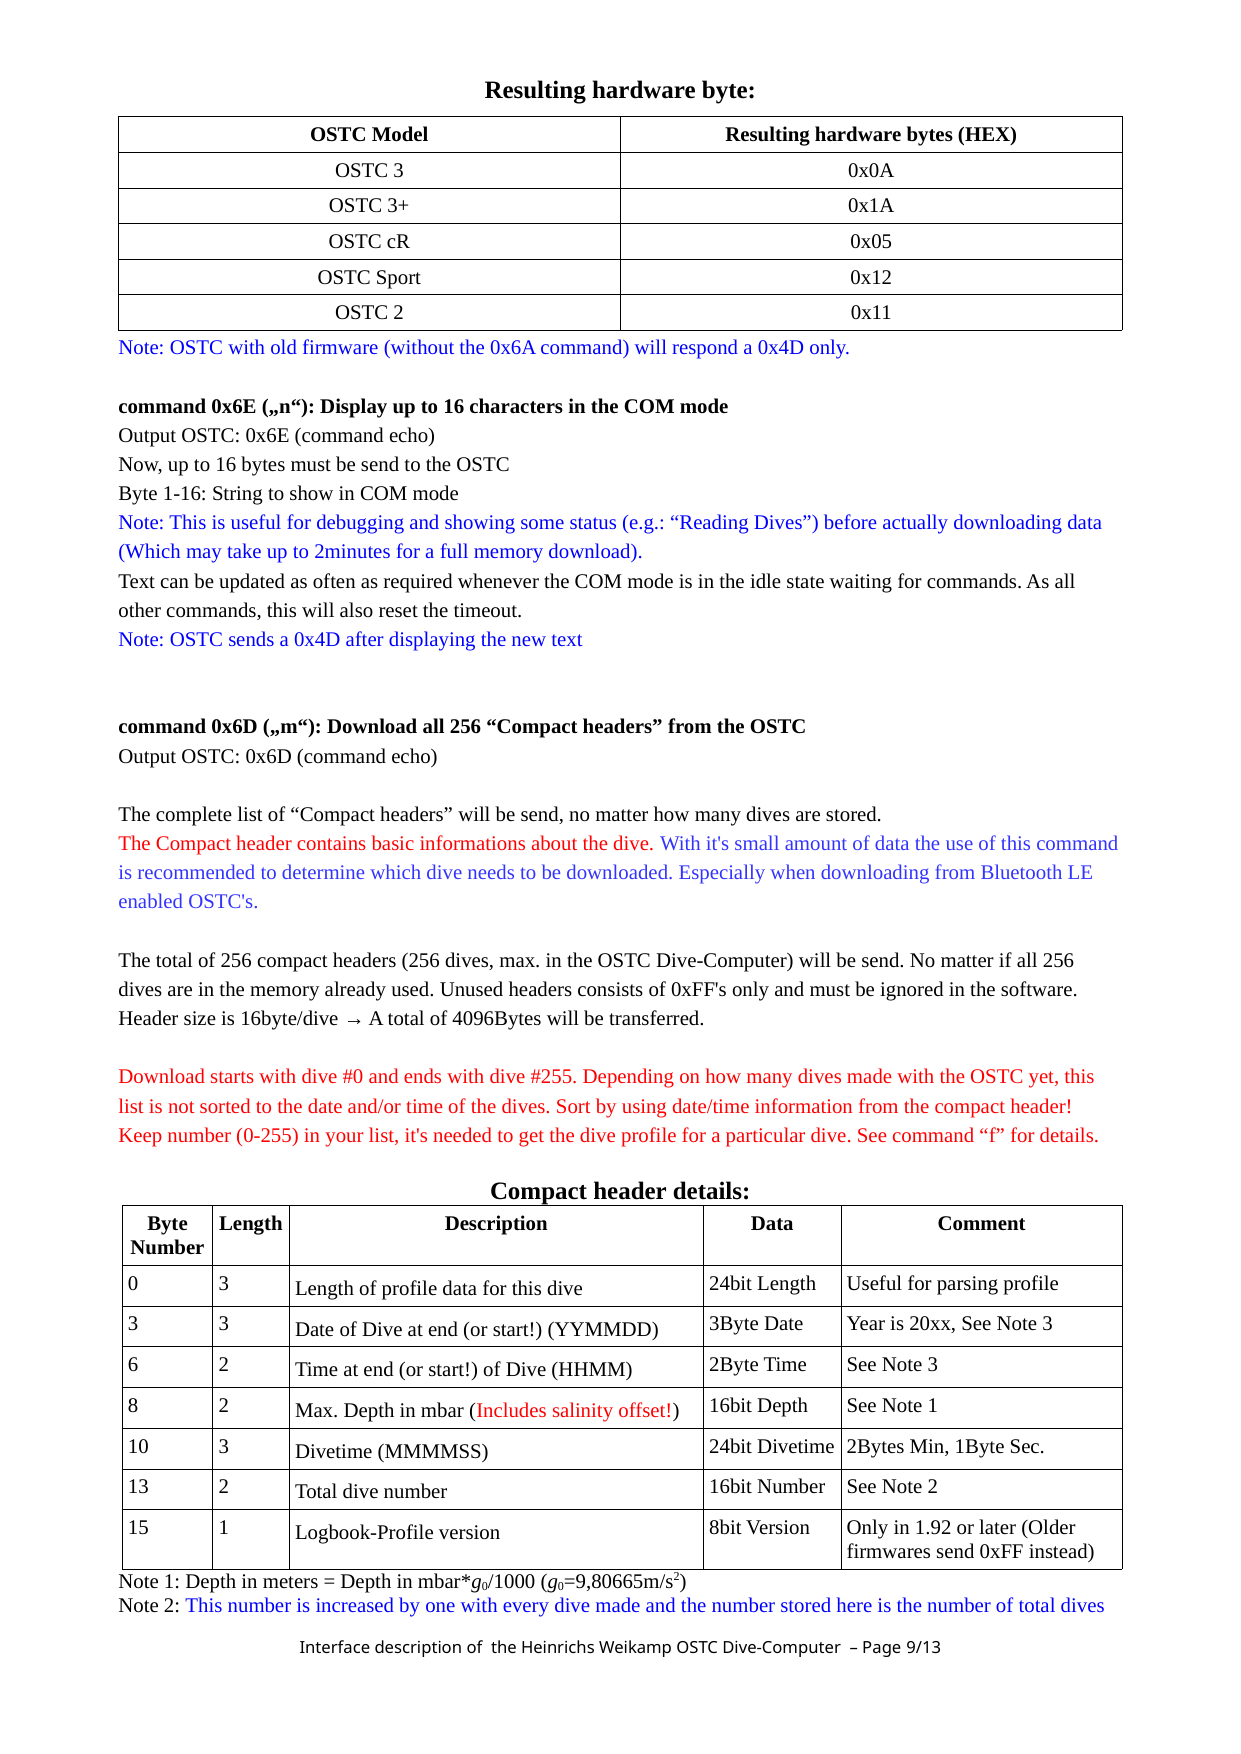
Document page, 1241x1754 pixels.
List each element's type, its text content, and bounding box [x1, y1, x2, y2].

text Text can be updated as often as required whenever the COM mode is in the idle state waiting for commands. As all other commands, this will also reset the timeout. [118, 563, 1122, 622]
text Note 1: Depth in meters = Depth in mbar*g0/1000 (g0=9,80665m/s2) [118, 1569, 1122, 1593]
table_cell 2 [213, 1388, 289, 1428]
table_cell 0x11 [621, 295, 1122, 330]
table_header Comment [842, 1206, 1122, 1265]
table_cell Useful for parsing profile [842, 1266, 1122, 1306]
table_cell 3 [213, 1307, 289, 1346]
table_cell 15 [123, 1510, 212, 1569]
table_cell OSTC 2 [119, 295, 620, 330]
text Now, up to 16 bytes must be send to the OSTC [118, 447, 1122, 476]
text command 0x6E („n“): Display up to 16 characters in the COM mode [118, 388, 1122, 418]
table_cell Date of Dive at end (or start!) (YYMMDD) [290, 1307, 703, 1346]
text Note 2: This number is increased by one with every dive made and the number stored here is the number of total dives [118, 1593, 1122, 1617]
table_cell See Note 2 [842, 1470, 1122, 1509]
text Output OSTC: 0x6E (command echo) [118, 418, 1122, 447]
table_cell 0x1A [621, 189, 1122, 223]
table_header Resulting hardware bytes (HEX) [621, 117, 1122, 152]
table_cell Length of profile data for this dive [290, 1266, 703, 1306]
table_cell See Note 3 [842, 1347, 1122, 1387]
table_cell 16bit Depth [704, 1388, 841, 1428]
table_header Byte Number [123, 1206, 212, 1265]
text Note: This is useful for debugging and showing some status (e.g.: “Reading Dives”) before actually downloading data [118, 505, 1122, 534]
table_cell 24bit Length [704, 1266, 841, 1306]
table_cell 0x05 [621, 224, 1122, 259]
table_cell 2 [213, 1470, 289, 1509]
text Byte 1-16: String to show in COM mode [118, 476, 1122, 505]
text The Compact header contains basic informations about the dive. With it's small amount of data the use of this command is recommended to determine which dive needs to be downloaded. Especially when downloading from Bluetooth LE enabled OSTC's. [118, 826, 1122, 913]
table_cell 8bit Version [704, 1510, 841, 1569]
text Download starts with dive #0 and ends with dive #255. Depending on how many dives made with the OSTC yet, this list is not sorted to the date and/or time of the dives. Sort by using date/time information from the compact header! Keep number (0-255) in your list, it's needed to get the dive profile for a particular dive. See command “f” for details. [118, 1059, 1122, 1147]
table_cell 24bit Divetime [704, 1429, 841, 1468]
table_cell Max. Depth in mbar (Includes salinity offset!) [290, 1388, 703, 1428]
table_cell 2 [213, 1347, 289, 1387]
text command 0x6D („m“): Download all 256 “Compact headers” from the OSTC [118, 709, 1122, 738]
table_cell Logbook-Profile version [290, 1510, 703, 1569]
text The total of 256 compact headers (256 dives, max. in the OSTC Dive-Computer) will be send. No matter if all 256 dives are in the memory already used. Unused headers consists of 0xFF's only and must be ignored in the software. [118, 943, 1122, 1001]
table_header Description [290, 1206, 703, 1265]
table_header OSTC Model [119, 117, 620, 152]
table_cell See Note 1 [842, 1388, 1122, 1428]
text Output OSTC: 0x6D (command echo) [118, 738, 1122, 768]
text (Which may take up to 2minutes for a full memory download). [118, 534, 1122, 563]
table_cell 6 [123, 1347, 212, 1387]
table_cell 16bit Number [704, 1470, 841, 1509]
table_cell 3 [123, 1307, 212, 1346]
text Header size is 16byte/dive → A total of 4096Bytes will be transferred. [118, 1001, 1122, 1030]
table_cell OSTC cR [119, 224, 620, 259]
text The complete list of “Compact headers” will be send, no matter how many dives are stored. [118, 797, 1122, 826]
table_cell 10 [123, 1429, 212, 1468]
table_cell Divetime (MMMMSS) [290, 1429, 703, 1468]
table_cell Time at end (or start!) of Dive (HHMM) [290, 1347, 703, 1387]
table_cell Year is 20xx, See Note 3 [842, 1307, 1122, 1346]
table_cell Only in 1.92 or later (Older firmwares send 0xFF instead) [842, 1510, 1122, 1569]
table_cell 0 [123, 1266, 212, 1306]
table_cell 13 [123, 1470, 212, 1509]
text Note: OSTC with old firmware (without the 0x6A command) will respond a 0x4D only. [118, 331, 1122, 359]
text Compact header details: [118, 1176, 1122, 1205]
table_header Length [213, 1206, 289, 1265]
table_cell 2Bytes Min, 1Byte Sec. [842, 1429, 1122, 1468]
table_cell 0x0A [621, 153, 1122, 187]
table_cell OSTC Sport [119, 260, 620, 294]
table_cell 3 [213, 1429, 289, 1468]
table_cell OSTC 3+ [119, 189, 620, 223]
table_cell 3Byte Date [704, 1307, 841, 1346]
table_cell 8 [123, 1388, 212, 1428]
table_header Data [704, 1206, 841, 1265]
table_cell 2Byte Time [704, 1347, 841, 1387]
table_cell OSTC 3 [119, 153, 620, 187]
table_cell 1 [213, 1510, 289, 1569]
table_cell Total dive number [290, 1470, 703, 1509]
text Resulting hardware byte: [118, 75, 1122, 104]
table_cell 3 [213, 1266, 289, 1306]
table_cell 0x12 [621, 260, 1122, 294]
text Note: OSTC sends a 0x4D after displaying the new text [118, 622, 1122, 651]
